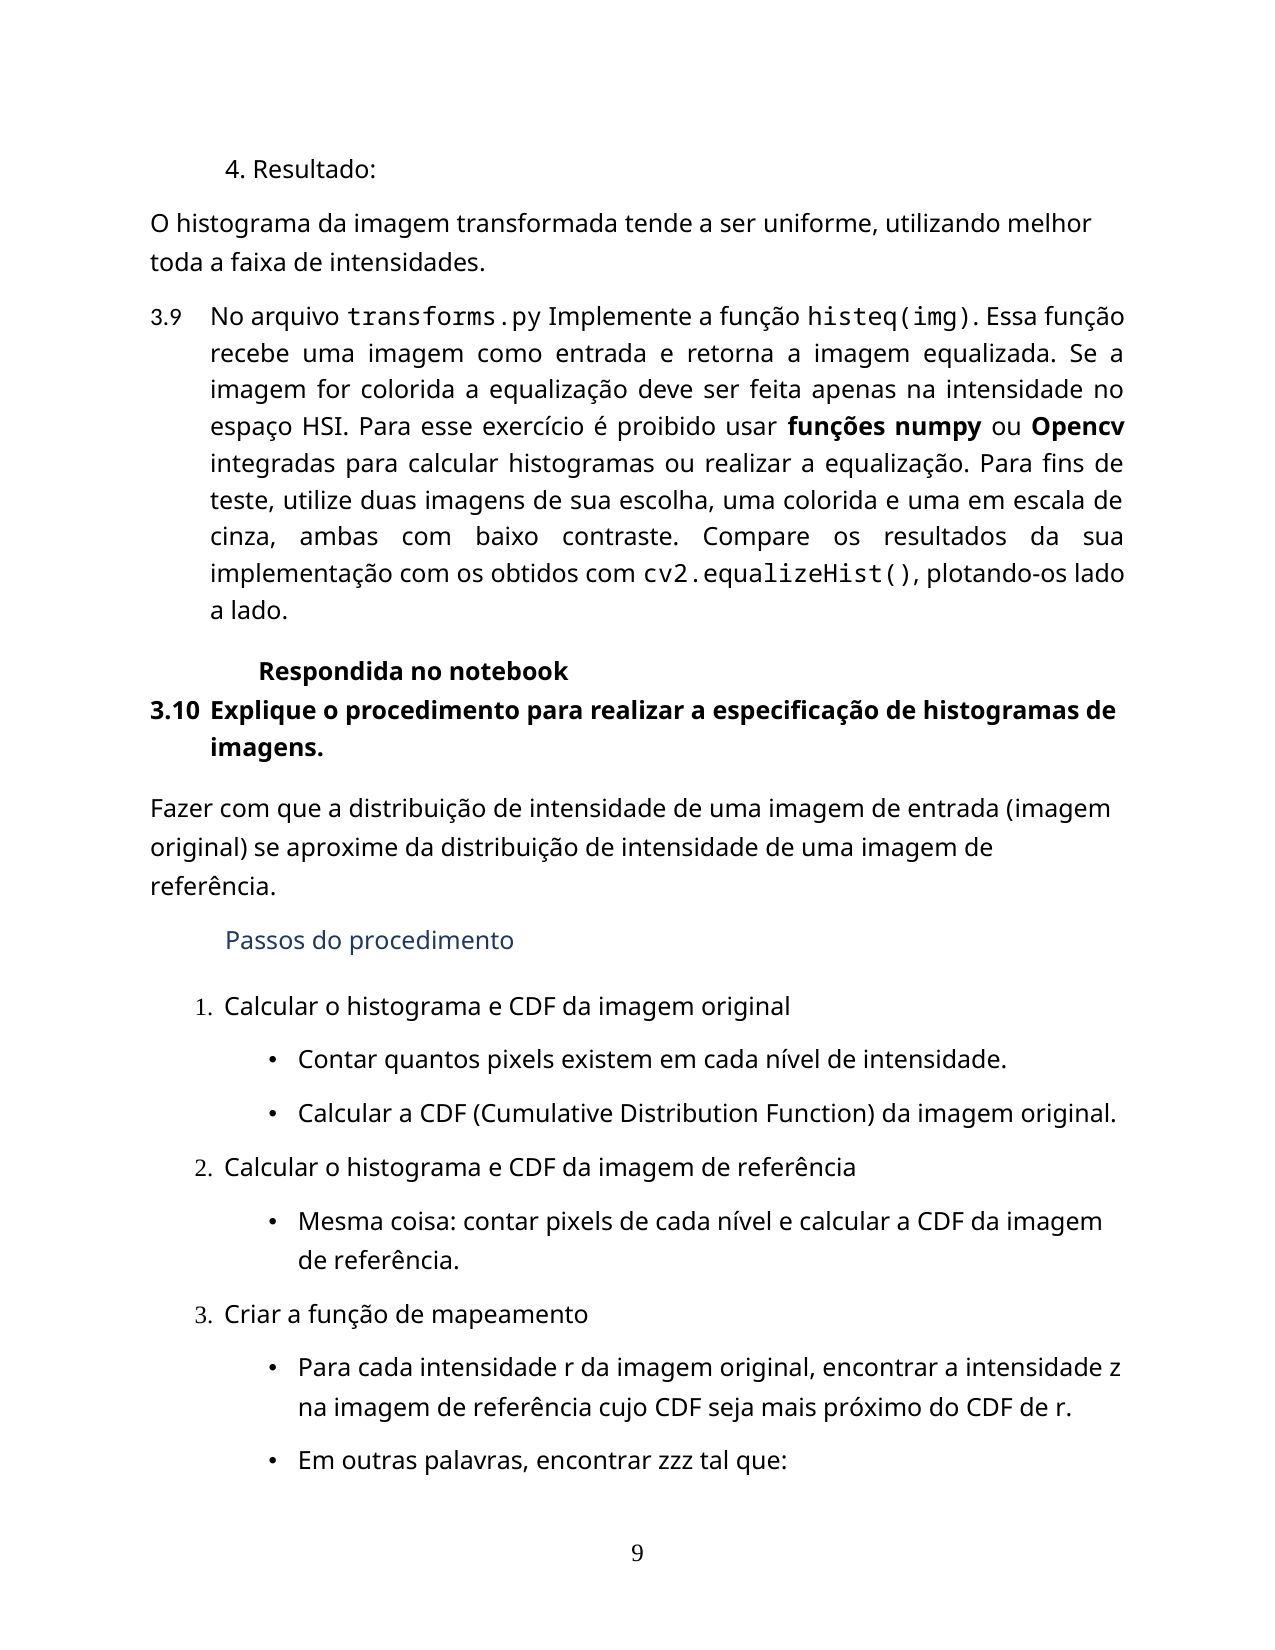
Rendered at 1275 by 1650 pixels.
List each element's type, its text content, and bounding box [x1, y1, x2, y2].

list Para cada intensidade r da imagem original, encontrar a intensidade z na imagem de referência cujo CDF seja mais próximo do CDF de r. [268, 1350, 1125, 1423]
list Respondida no notebook [220, 654, 1125, 688]
list Calcular o histograma e CDF da imagem original [194, 988, 1125, 1022]
list 4. Resultado: [196, 152, 1125, 186]
list Calcular a CDF (Cumulative Distribution Function) da imagem original. [268, 1096, 1125, 1130]
subtitle Explique o procedimento para realizar a especificação de histogramas de imagens. [150, 692, 1125, 763]
list Contar quantos pixels existem em cada nível de intensidade. [268, 1042, 1125, 1076]
text O histograma da imagem transformada tende a ser uniforme, utilizando melhor toda a faixa de intensidades. [150, 206, 1125, 279]
list Em outras palavras, encontrar zzz tal que: [268, 1443, 1125, 1477]
list Calcular o histograma e CDF da imagem de referência [194, 1150, 1125, 1184]
subtitle No arquivo transforms.py Implemente a função histeq(img). Essa função recebe uma imagem como entrada e retorna a imagem equalizada. Se a imagem for colorida a equalização deve ser feita apenas na intensidade no espaço HSI. Para esse exercício é proibido usar funções numpy ou Opencv integradas para calcular histogramas ou realizar a equalização. Para fins de teste, utilize duas imagens de sua escolha, uma colorida e uma em escala de cinza, ambas com baixo contraste. Compare os resultados da sua implementação com os obtidos com cv2.equalizeHist(), plotando-os lado a lado. [150, 298, 1125, 627]
subtitle Passos do procedimento [150, 923, 1125, 957]
list Criar a função de mapeamento [194, 1296, 1125, 1330]
list Mesma coisa: contar pixels de cada nível e calcular a CDF da imagem de referência. [268, 1203, 1125, 1277]
text Fazer com que a distribuição de intensidade de uma imagem de entrada (imagem original) se aproxime da distribuição de intensidade de uma imagem de referência. [150, 791, 1125, 903]
